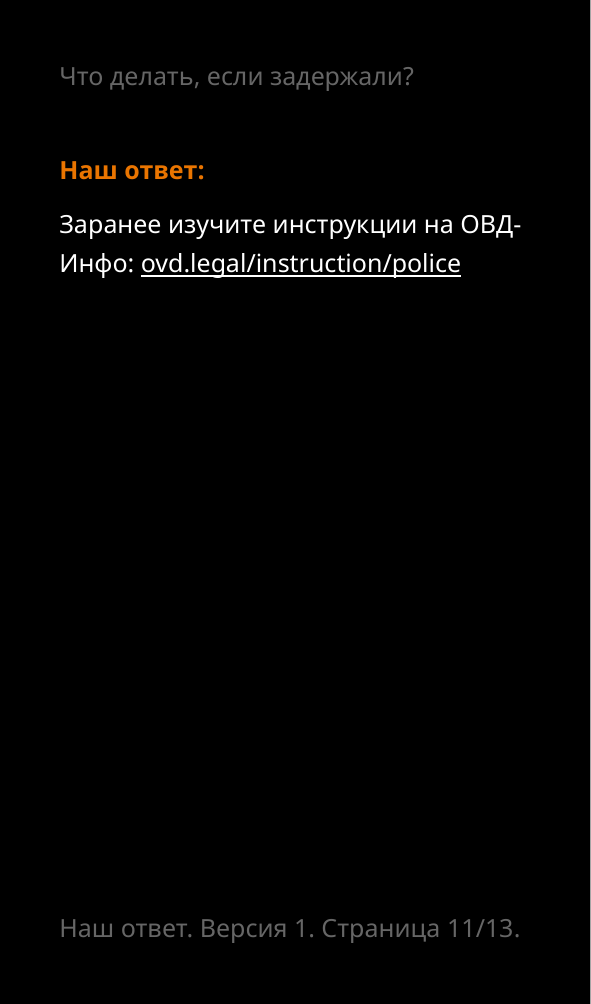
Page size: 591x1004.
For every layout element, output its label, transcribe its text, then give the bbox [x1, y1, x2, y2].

text Наш ответ: [59, 153, 531, 187]
subtitle Что делать, если задержали? [59, 59, 531, 93]
text Заранее изучите инструкции на ОВД-Инфо: ovd.legal/instruction/police [59, 207, 531, 280]
